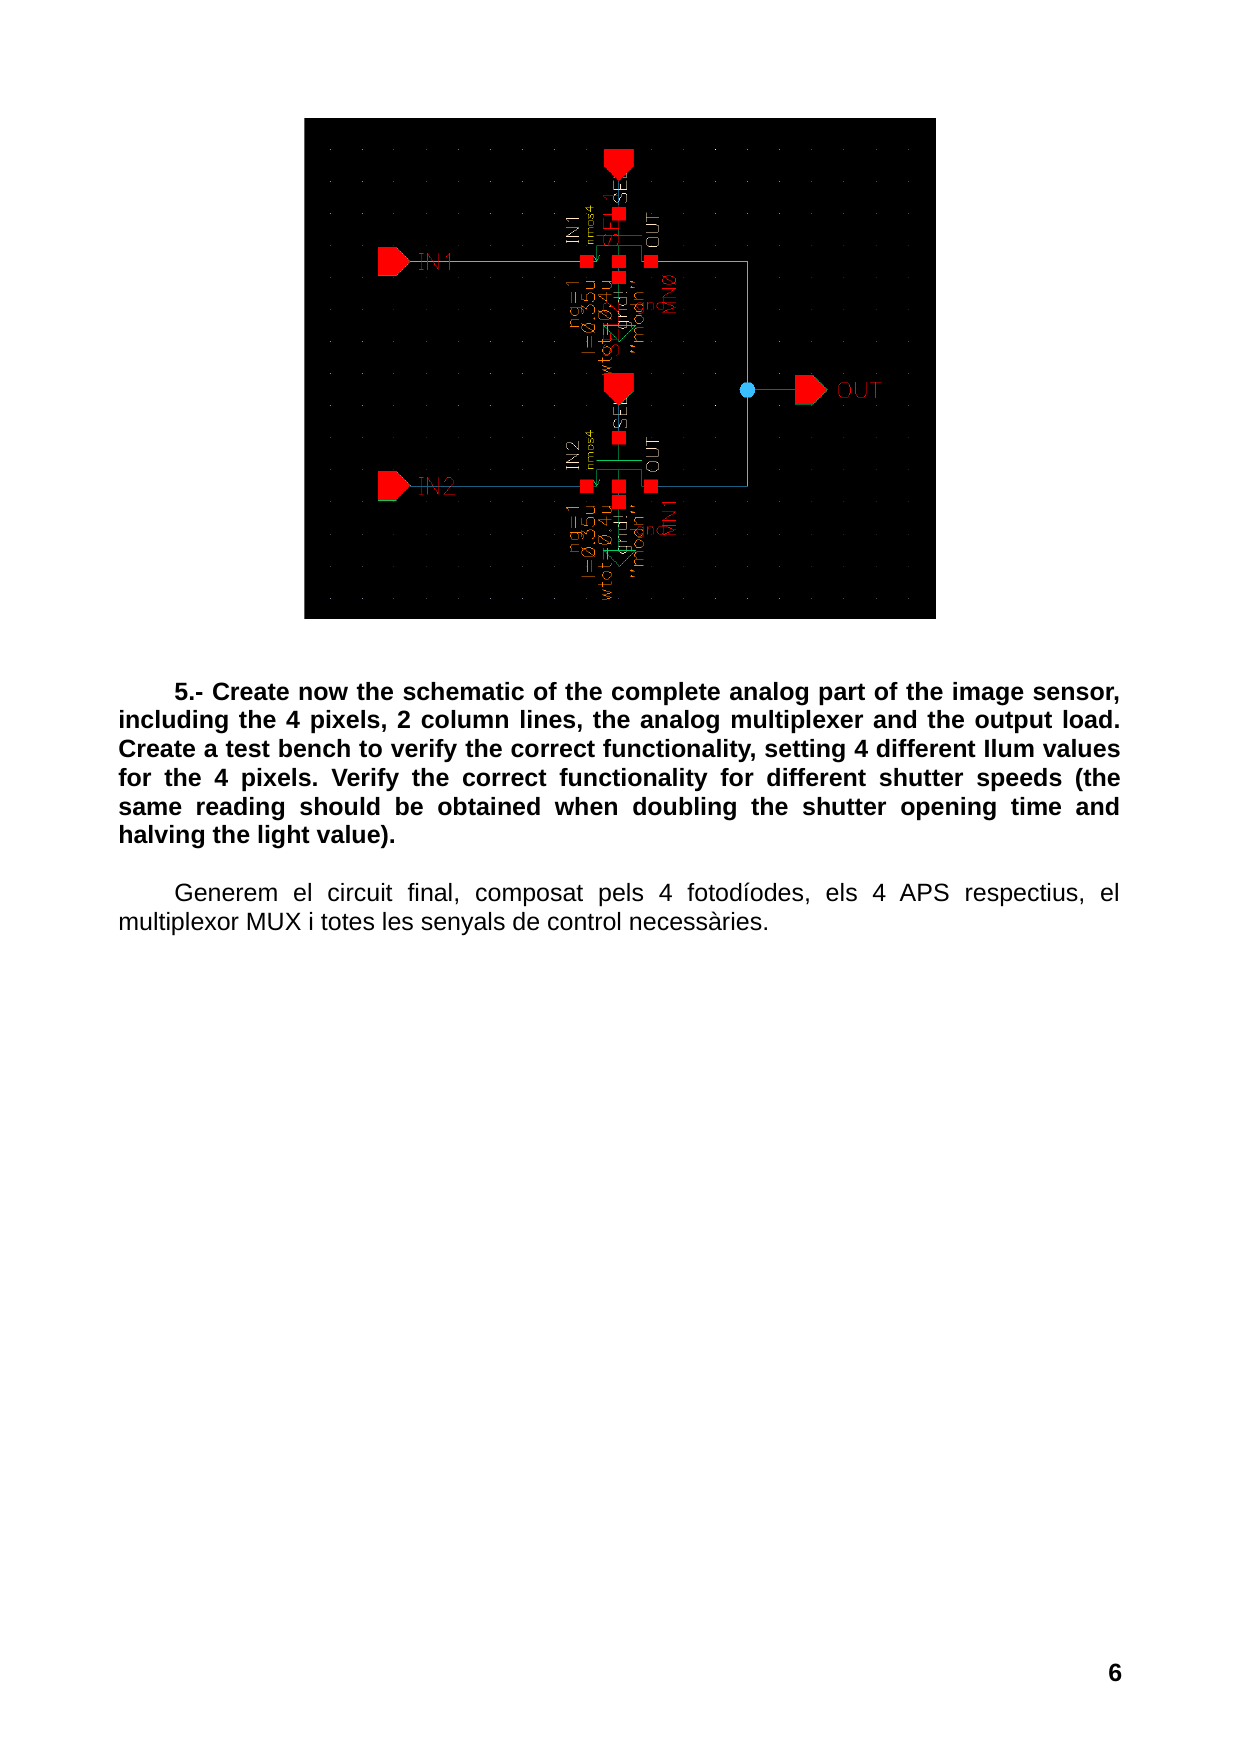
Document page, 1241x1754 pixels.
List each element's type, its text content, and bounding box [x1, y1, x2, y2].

text 5.- Create now the schematic of the complete analog part of the image sensor, including the 4 pixels, 2 column lines, the analog multiplexer and the output load. Create a test bench to verify the correct functionality, setting 4 different Ilum values for the 4 pixels. Verify the correct functionality for different shutter speeds (the same reading should be obtained when doubling the shutter opening time and halving the light value). [118, 677, 1122, 849]
picture [304, 118, 936, 619]
text Generem el circuit final, composat pels 4 fotodíodes, els 4 APS respectius, el multiplexor MUX i totes les senyals de control necessàries. [118, 878, 1122, 935]
